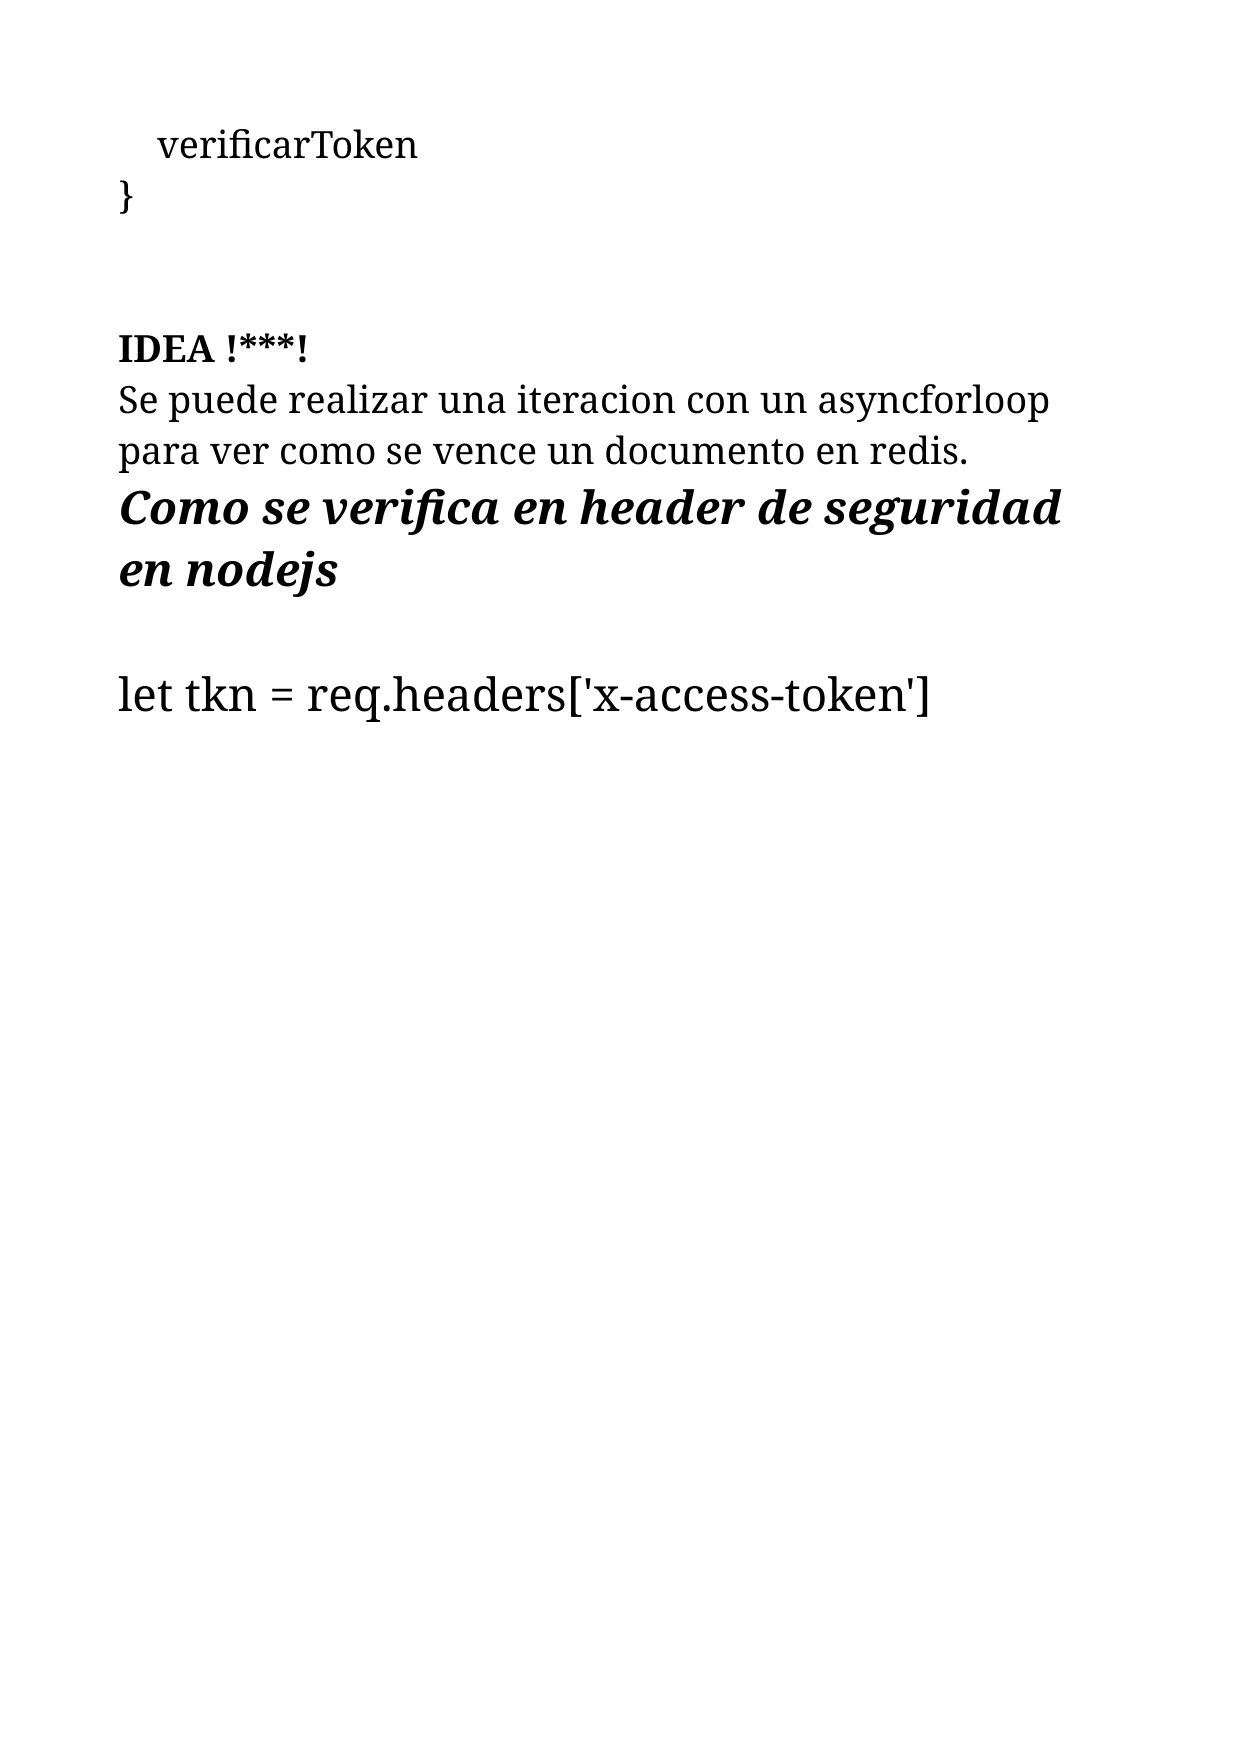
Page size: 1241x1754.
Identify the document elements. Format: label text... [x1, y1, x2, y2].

text let tkn = req.headers['x-access-token'] [118, 663, 1122, 725]
text } [118, 169, 1122, 220]
text Como se verifica en header de seguridad en nodejs [118, 475, 1122, 600]
text Se puede realizar una iteracion con un asyncforloop para ver como se vence un documento en redis. [118, 373, 1122, 475]
text verificarToken [118, 118, 1122, 169]
text IDEA !***! [118, 322, 1122, 373]
